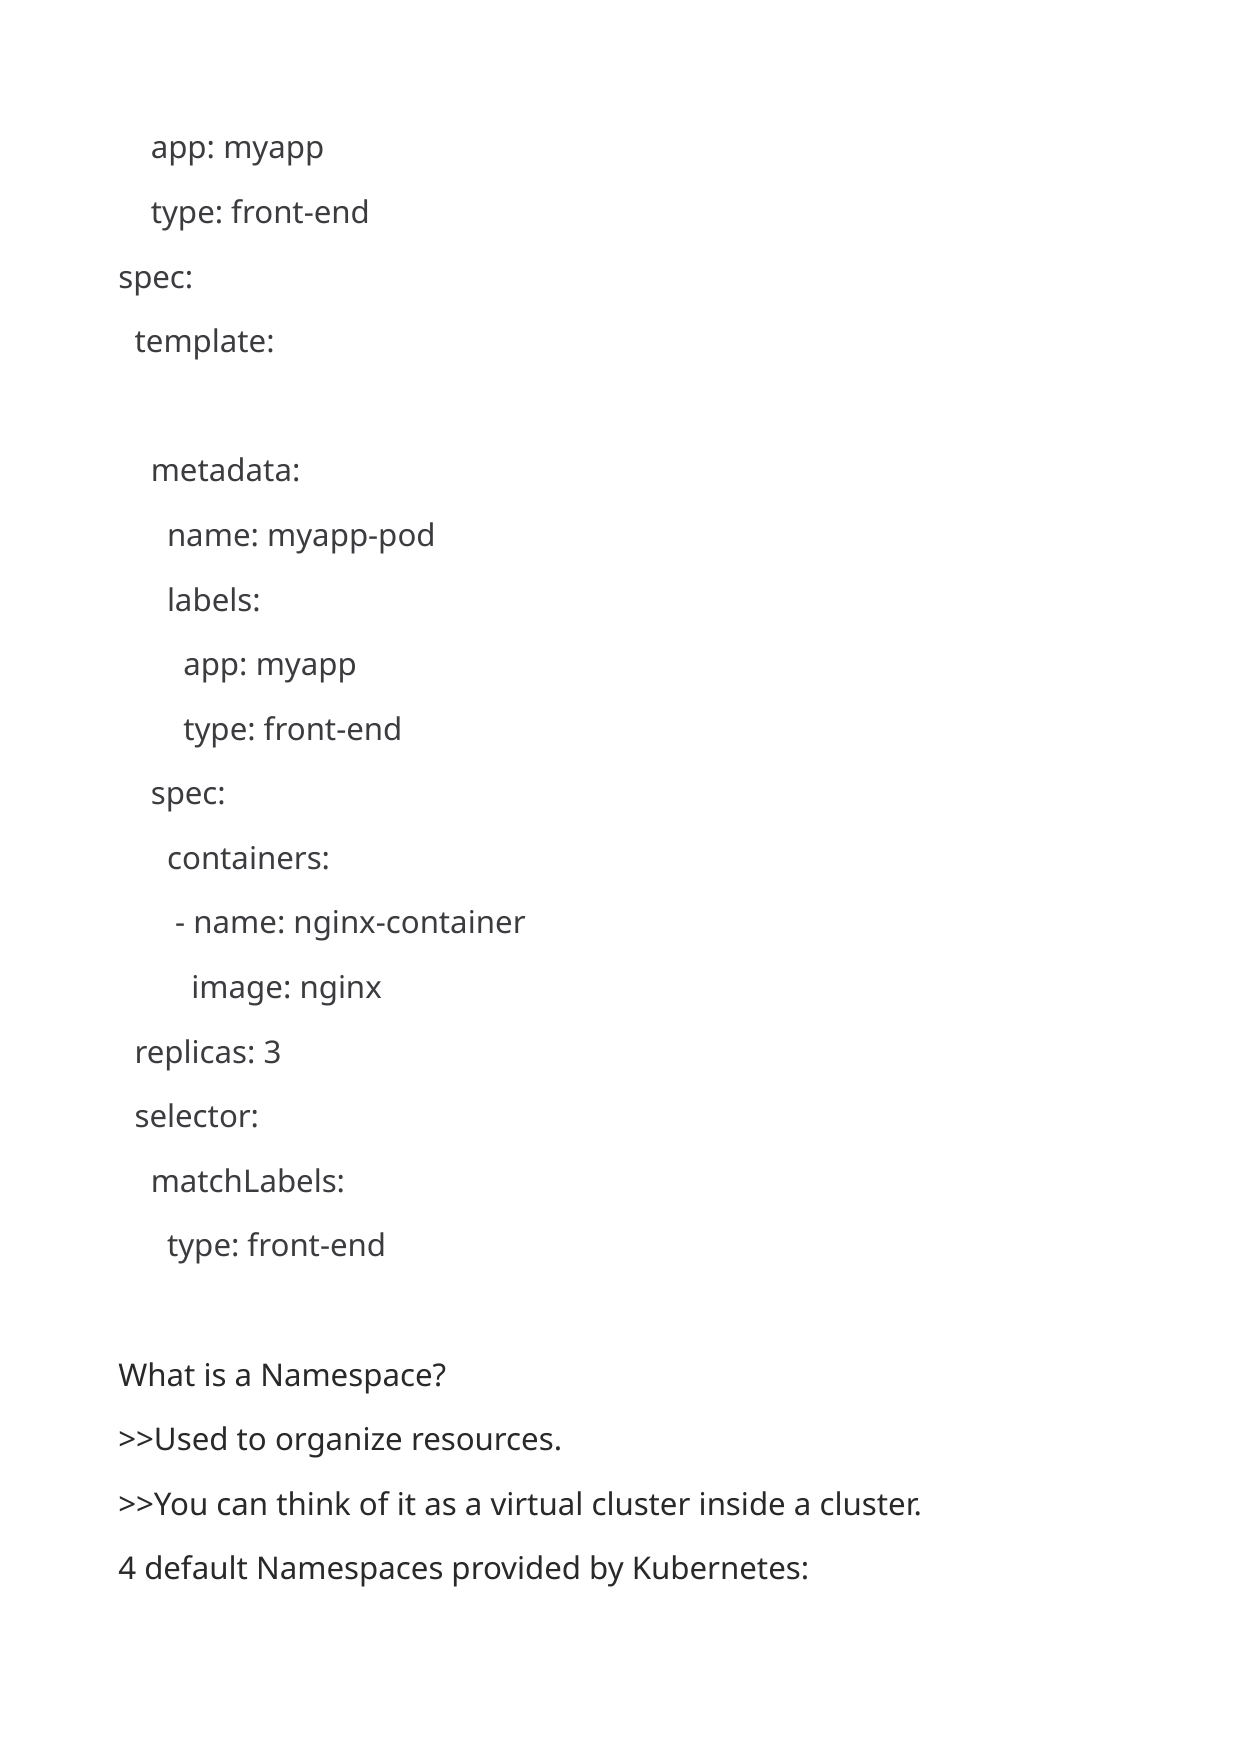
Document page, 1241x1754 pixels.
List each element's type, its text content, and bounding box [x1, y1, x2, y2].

text spec: [118, 247, 1122, 297]
text type: front-end [118, 1216, 1122, 1266]
text spec: [118, 764, 1122, 814]
text What is a Namespace? [118, 1345, 1122, 1395]
text app: myapp [118, 118, 1122, 168]
text 4 default Namespaces provided by Kubernetes: [118, 1539, 1122, 1589]
text >>You can think of it as a virtual cluster inside a cluster. [118, 1474, 1122, 1524]
text labels: [118, 570, 1122, 620]
text - name: nginx-container [118, 893, 1122, 943]
text template: [118, 312, 1122, 362]
text image: nginx [118, 958, 1122, 1008]
text selector: [118, 1087, 1122, 1137]
text type: front-end [118, 699, 1122, 749]
text app: myapp [118, 635, 1122, 685]
text name: myapp-pod [118, 506, 1122, 556]
text containers: [118, 828, 1122, 878]
text metadata: [118, 441, 1122, 491]
text replicas: 3 [118, 1022, 1122, 1072]
text type: front-end [118, 183, 1122, 233]
text >>Used to organize resources. [118, 1410, 1122, 1460]
text matchLabels: [118, 1151, 1122, 1201]
